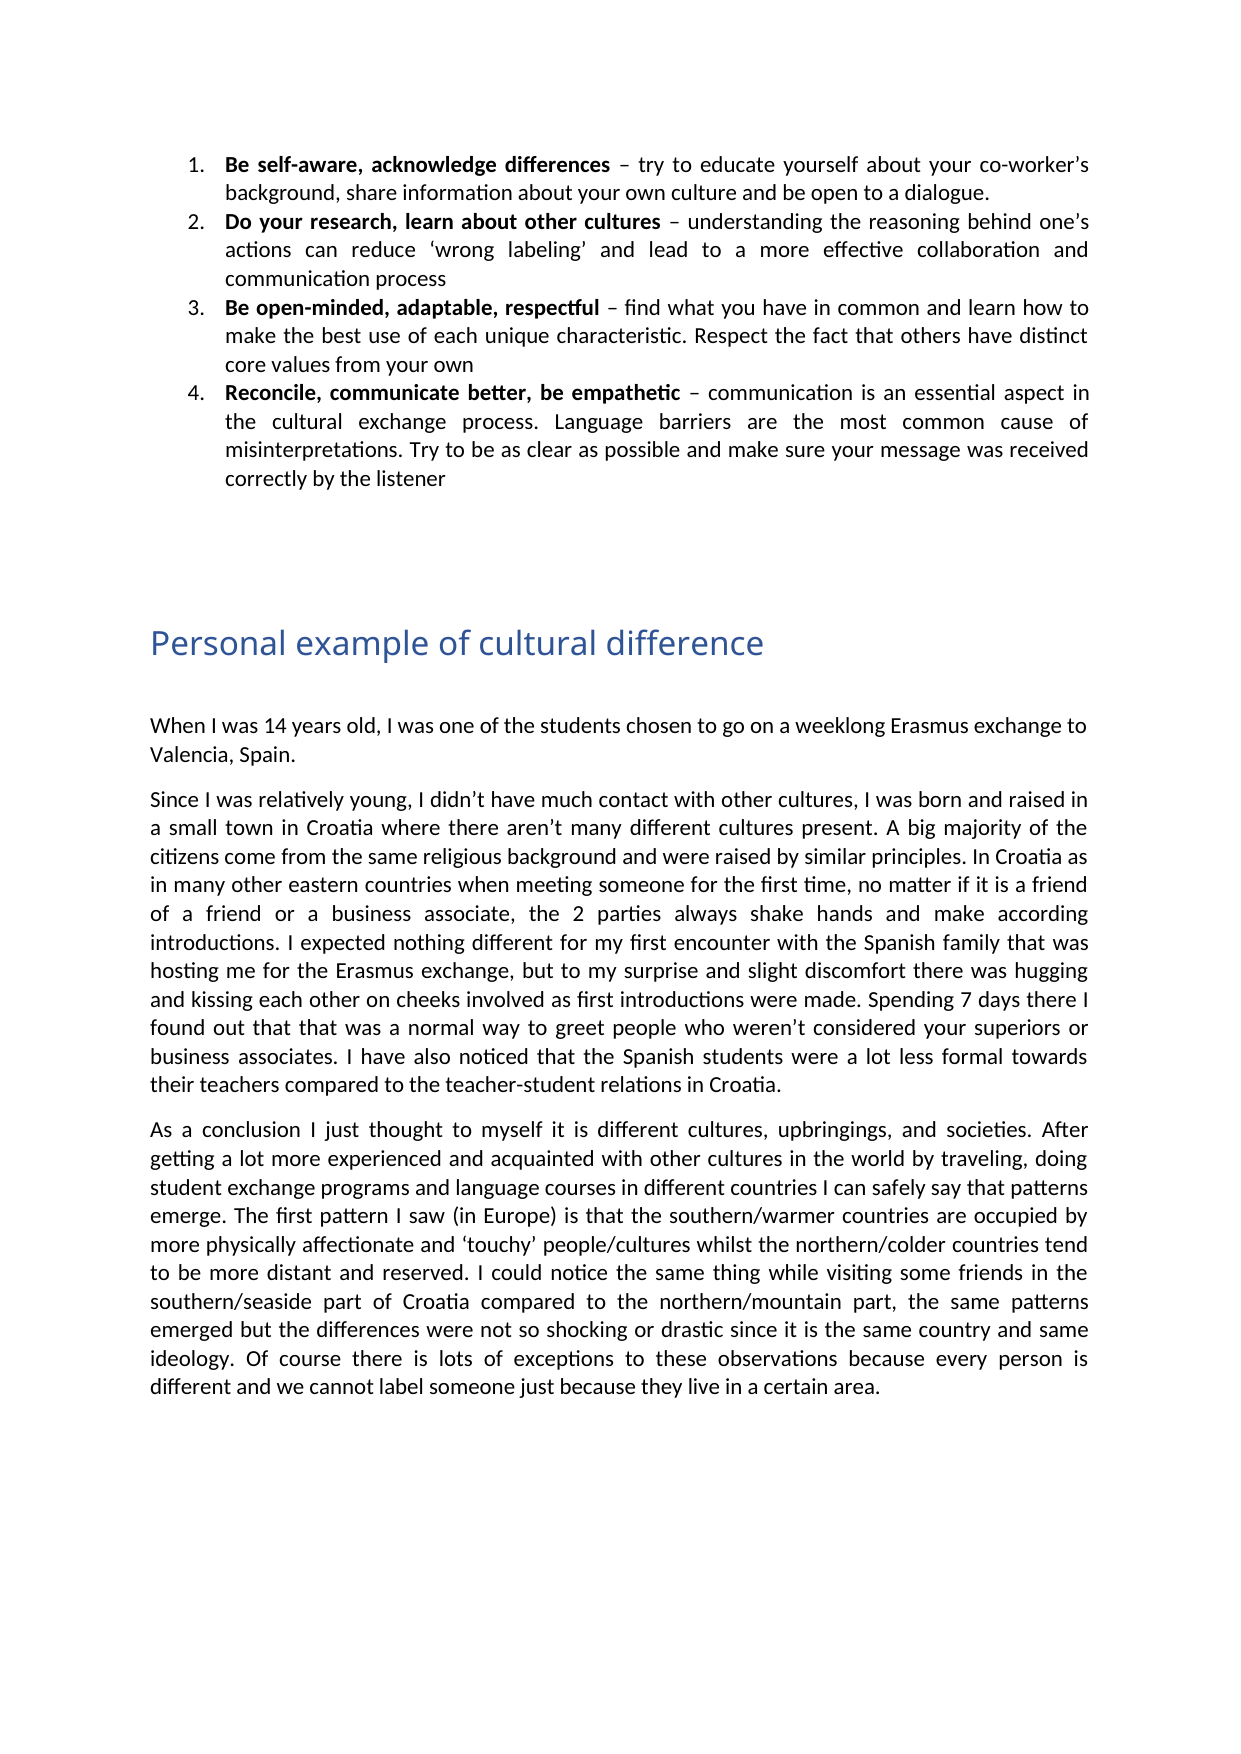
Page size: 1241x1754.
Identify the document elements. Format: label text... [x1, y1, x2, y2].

text Since I was relatively young, I didn’t have much contact with other cultures, I was born and raised in a small town in Croatia where there aren’t many different cultures present. A big majority of the citizens come from the same religious background and were raised by similar principles. In Croatia as in many other eastern countries when meeting someone for the first time, no matter if it is a friend of a friend or a business associate, the 2 parties always shake hands and make according introductions. I expected nothing different for my first encounter with the Spanish family that was hosting me for the Erasmus exchange, but to my surprise and slight discomfort there was hugging and kissing each other on cheeks involved as first introductions were made. Spending 7 days there I found out that that was a normal way to greet people who weren’t considered your superiors or business associates. I have also noticed that the Spanish students were a lot less formal towards their teachers compared to the teacher-student relations in Croatia. [150, 785, 1090, 1098]
list Do your research, learn about other cultures – understanding the reasoning behind one’s actions can reduce ‘wrong labeling’ and lead to a more effective collaboration and communication process [187, 207, 1090, 292]
subtitle Personal example of cultural difference [150, 620, 1090, 665]
text As a conclusion I just thought to myself it is different cultures, upbringings, and societies. After getting a lot more experienced and acquainted with other cultures in the world by traveling, doing student exchange programs and language courses in different countries I can safely say that patterns emerge. The first pattern I saw (in Europe) is that the southern/warmer countries are occupied by more physically affectionate and ‘touchy’ people/cultures whilst the northern/colder countries tend to be more distant and reserved. I could notice the same thing while visiting some friends in the southern/seaside part of Croatia compared to the northern/mountain part, the same patterns emerged but the differences were not so shocking or drastic since it is the same country and same ideology. Of course there is lots of exceptions to these observations because every person is different and we cannot label someone just because they live in a certain area. [150, 1116, 1090, 1401]
text When I was 14 years old, I was one of the students chosen to go on a weeklong Erasmus exchange to Valencia, Spain. [150, 711, 1090, 768]
list Be self-aware, acknowledge differences – try to educate yourself about your co-worker’s background, share information about your own culture and be open to a dialogue. [187, 150, 1090, 207]
list Be open-minded, adaptable, respectful – find what you have in common and learn how to make the best use of each unique characteristic. Respect the fact that others have distinct core values from your own [187, 293, 1090, 378]
list Reconcile, communicate better, be empathetic – communication is an essential aspect in the cultural exchange process. Language barriers are the most common cause of misinterpretations. Try to be as clear as possible and make sure your message was received correctly by the listener [187, 378, 1090, 492]
